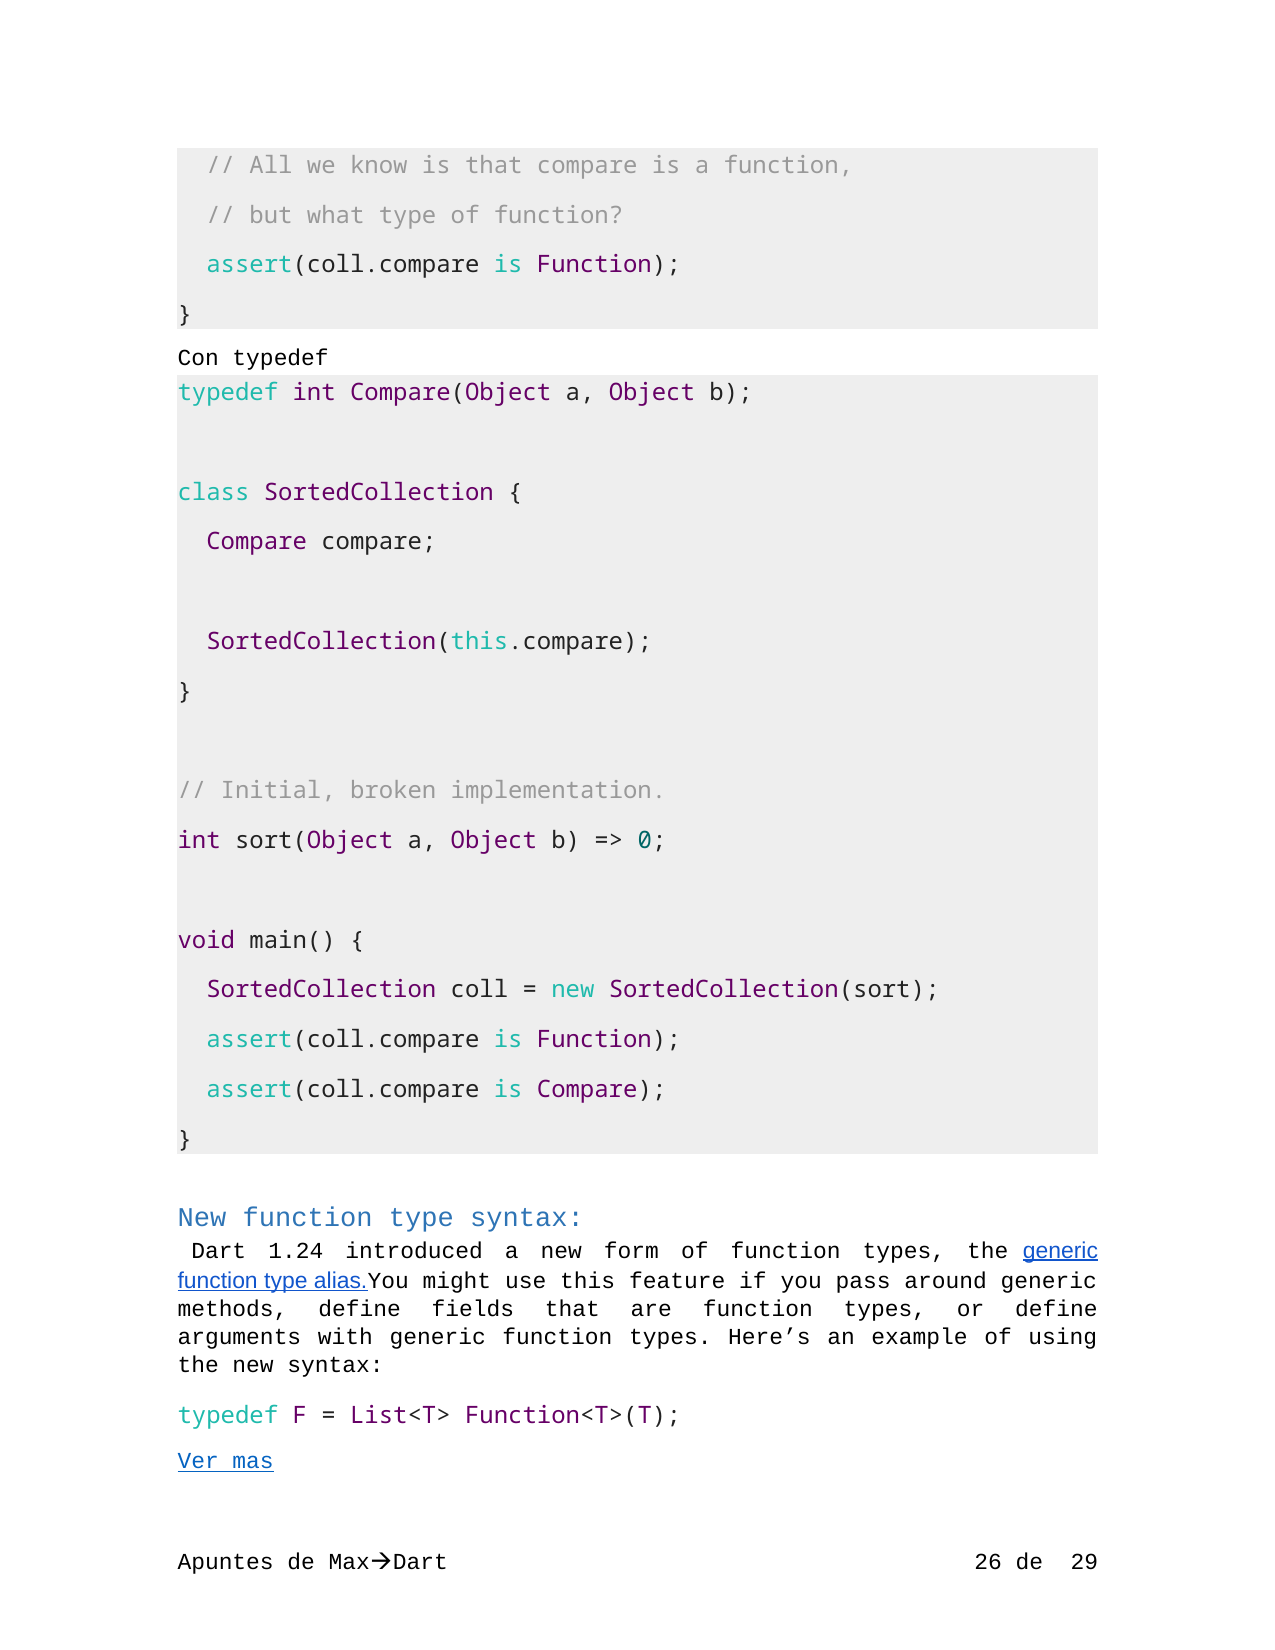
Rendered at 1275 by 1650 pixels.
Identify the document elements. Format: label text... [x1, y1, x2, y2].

text SortedCollection(this.compare); [177, 624, 1098, 656]
text assert(coll.compare is Function); [177, 1022, 1098, 1054]
text assert(coll.compare is Compare); [177, 1072, 1098, 1104]
text void main() { [177, 922, 1098, 955]
text // Initial, broken implementation. [177, 773, 1098, 806]
text } [177, 297, 1098, 329]
text } [177, 1122, 1098, 1154]
text typedef F = List<T> Function<T>(T); [177, 1398, 1098, 1430]
text assert(coll.compare is Function); [177, 247, 1098, 280]
text Con typedef [177, 347, 1098, 373]
text // All we know is that compare is a function, [177, 148, 1098, 180]
text SortedCollection coll = new SortedCollection(sort); [177, 972, 1098, 1005]
text } [177, 673, 1098, 706]
text class SortedCollection { [177, 474, 1098, 507]
text Compare compare; [177, 524, 1098, 557]
text // but what type of function? [177, 197, 1098, 230]
text Dart 1.24 introduced a new form of function types, the generic function type alias.You might use this feature if you pass around generic methods, define fields that are function types, or define arguments with generic function types. Here’s an example of using the new syntax: [177, 1237, 1098, 1379]
subtitle New function type syntax: [177, 1203, 1098, 1234]
text int sort(Object a, Object b) => 0; [177, 823, 1098, 855]
text typedef int Compare(Object a, Object b); [177, 375, 1098, 407]
text Ver mas [177, 1449, 1098, 1476]
